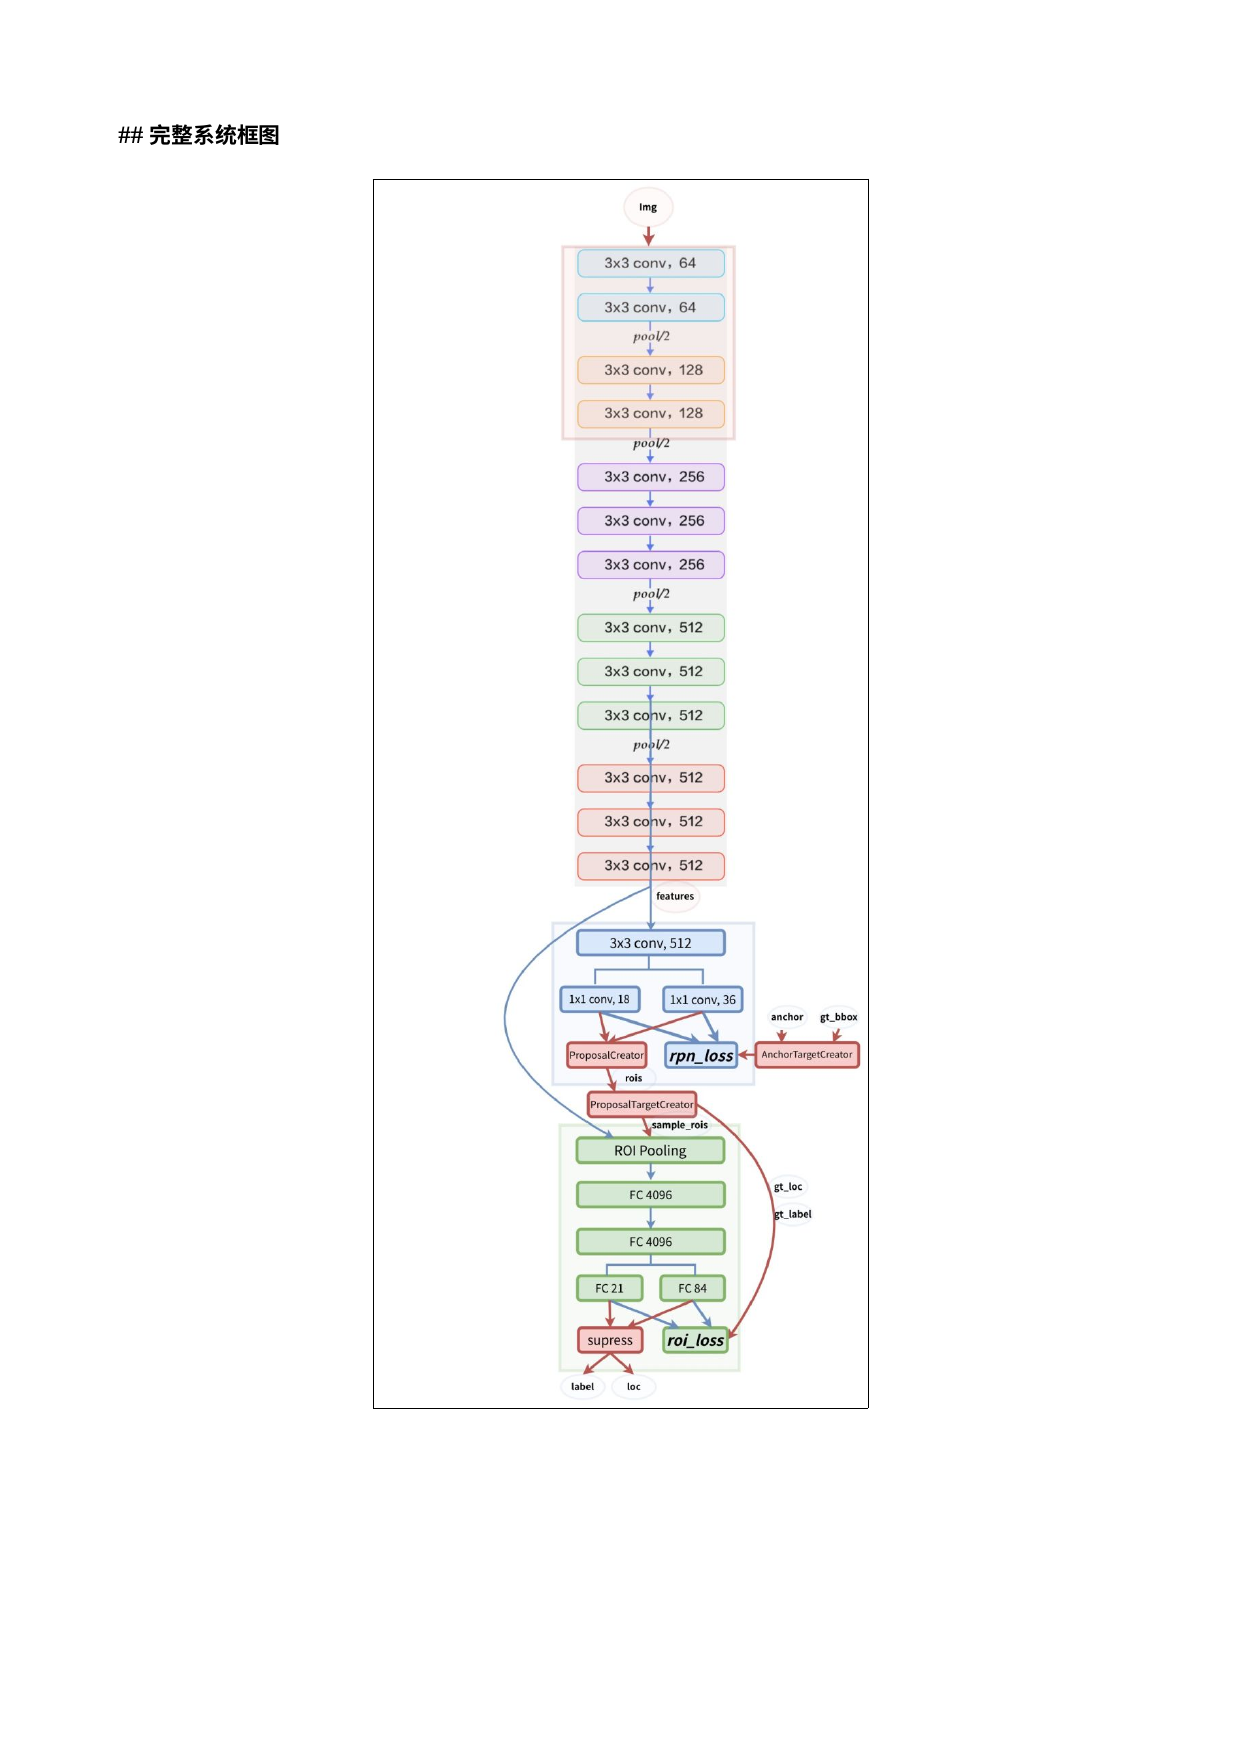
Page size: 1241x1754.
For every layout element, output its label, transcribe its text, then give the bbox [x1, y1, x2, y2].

picture [375, 181, 865, 1405]
text ## 完整系统框图 [118, 118, 1122, 150]
